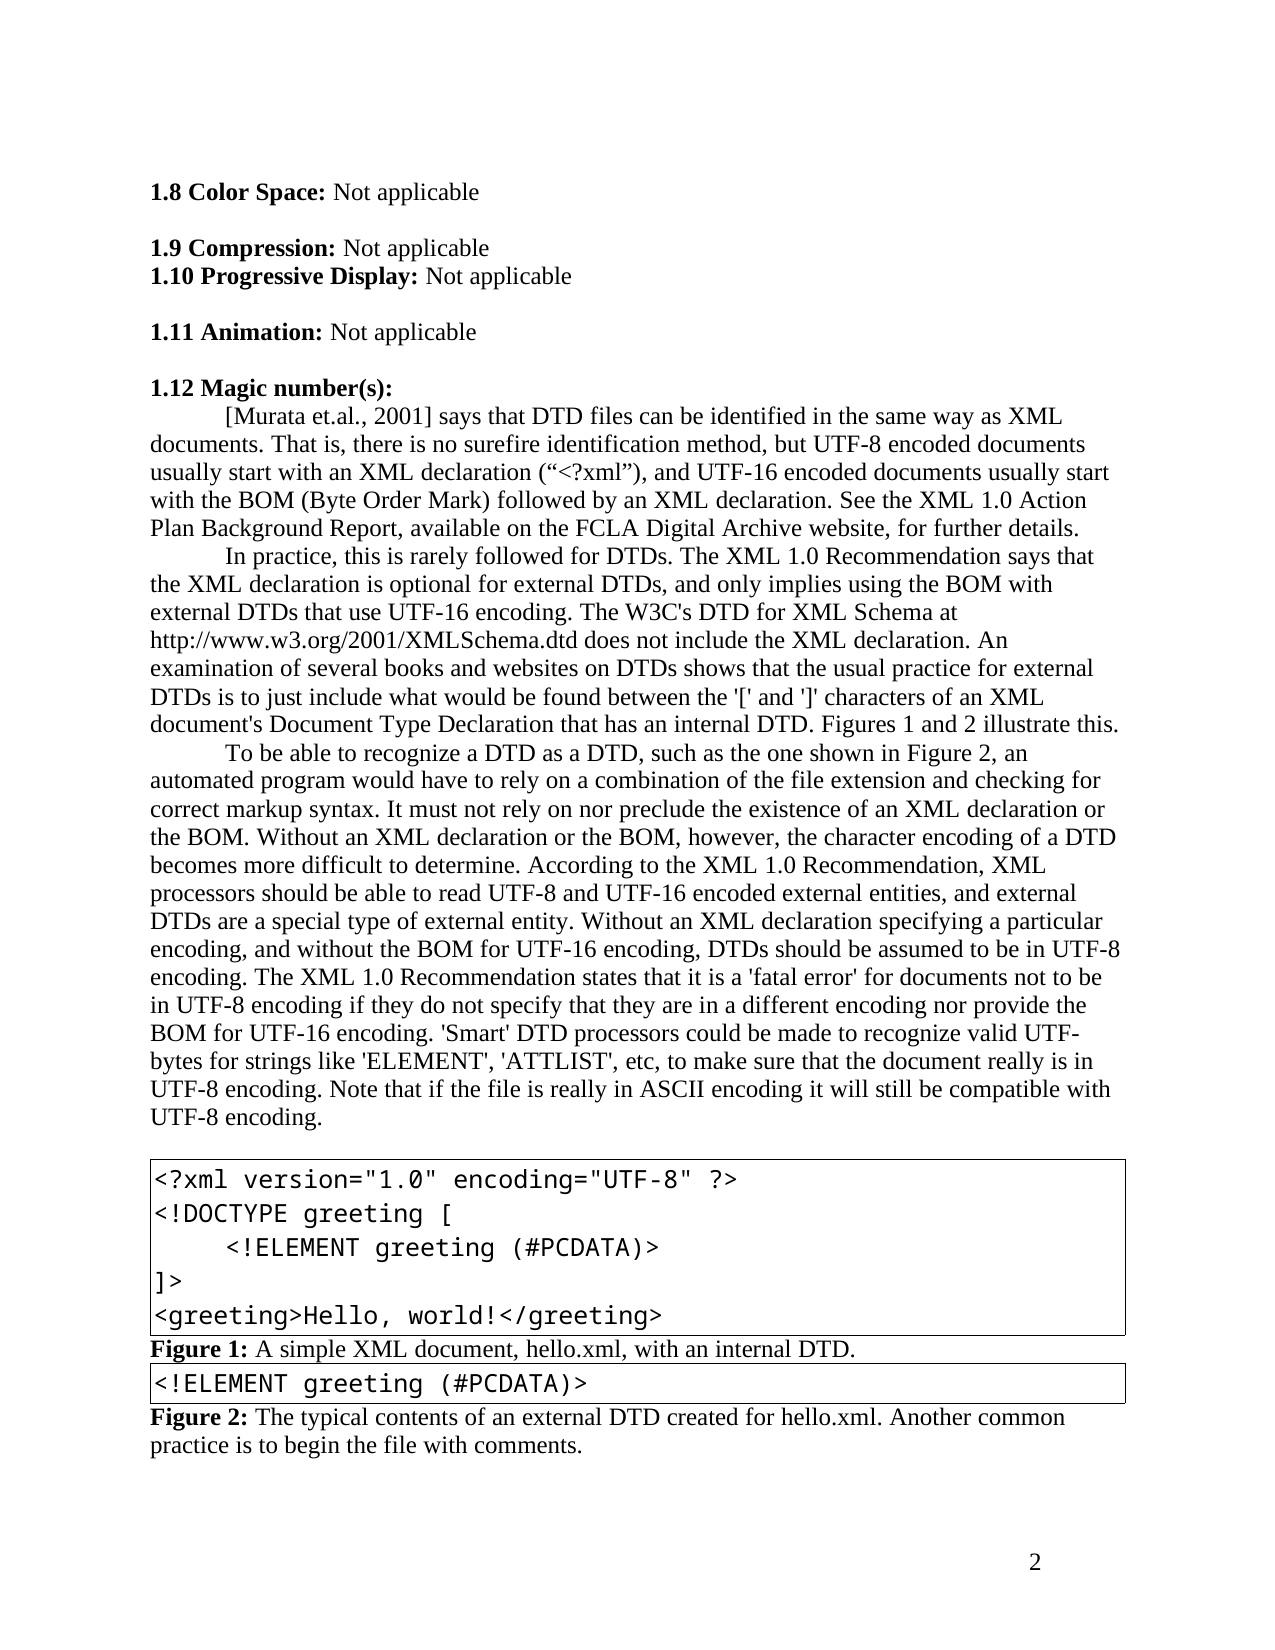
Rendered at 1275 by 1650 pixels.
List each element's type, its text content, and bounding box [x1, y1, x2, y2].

text 1.9 Compression: Not applicable [150, 234, 1125, 262]
text Figure 2: The typical contents of an external DTD created for hello.xml. Another common practice is to begin the file with comments. [150, 1404, 1125, 1459]
list 1.8 Color Space: Not applicable [150, 178, 1125, 206]
text Figure 1: A simple XML document, hello.xml, with an internal DTD. [150, 1336, 1125, 1363]
text 1.10 Progressive Display: Not applicable [150, 262, 1125, 290]
text In practice, this is rarely followed for DTDs. The XML 1.0 Recommendation says that the XML declaration is optional for external DTDs, and only implies using the BOM with external DTDs that use UTF-16 encoding. The W3C's DTD for XML Schema at http://www.w3.org/2001/XMLSchema.dtd does not include the XML declaration. An examination of several books and websites on DTDs shows that the usual practice for external DTDs is to just include what would be found between the '[' and ']' characters of an XML document's Document Type Declaration that has an internal DTD. Figures 1 and 2 illustrate this. [150, 542, 1125, 738]
text <!ELEMENT greeting (#PCDATA)> [151, 1364, 1125, 1403]
text <?xml version="1.0" encoding="UTF-8" ?> [151, 1160, 1125, 1193]
text [Murata et.al., 2001] says that DTD files can be identified in the same way as XML documents. That is, there is no surefire identification method, but UTF-8 encoded documents usually start with an XML declaration (“<?xml”), and UTF-16 encoded documents usually start with the BOM (Byte Order Mark) followed by an XML declaration. See the XML 1.0 Action Plan Background Report, available on the FCLA Digital Archive website, for further details. [150, 402, 1125, 542]
text 1.12 Magic number(s): [150, 374, 1125, 402]
text To be able to recognize a DTD as a DTD, such as the one shown in Figure 2, an automated program would have to rely on a combination of the file extension and checking for correct markup syntax. It must not rely on nor preclude the existence of an XML declaration or the BOM. Without an XML declaration or the BOM, however, the character encoding of a DTD becomes more difficult to determine. According to the XML 1.0 Recommendation, XML processors should be able to read UTF-8 and UTF-16 encoded external entities, and external DTDs are a special type of external entity. Without an XML declaration specifying a particular encoding, and without the BOM for UTF-16 encoding, DTDs should be assumed to be in UTF-8 encoding. The XML 1.0 Recommendation states that it is a 'fatal error' for documents not to be in UTF-8 encoding if they do not specify that they are in a different encoding nor provide the BOM for UTF-16 encoding. 'Smart' DTD processors could be made to recognize valid UTF-bytes for strings like 'ELEMENT', 'ATTLIST', etc, to make sure that the document really is in UTF-8 encoding. Note that if the file is really in ASCII encoding it will still be compatible with UTF-8 encoding. [150, 738, 1125, 1131]
text <greeting>Hello, world!</greeting> [151, 1294, 1125, 1335]
text <!ELEMENT greeting (#PCDATA)> [151, 1227, 1125, 1261]
text <!DOCTYPE greeting [ [151, 1193, 1125, 1227]
text ]> [151, 1261, 1125, 1294]
text 1.11 Animation: Not applicable [150, 318, 1125, 346]
